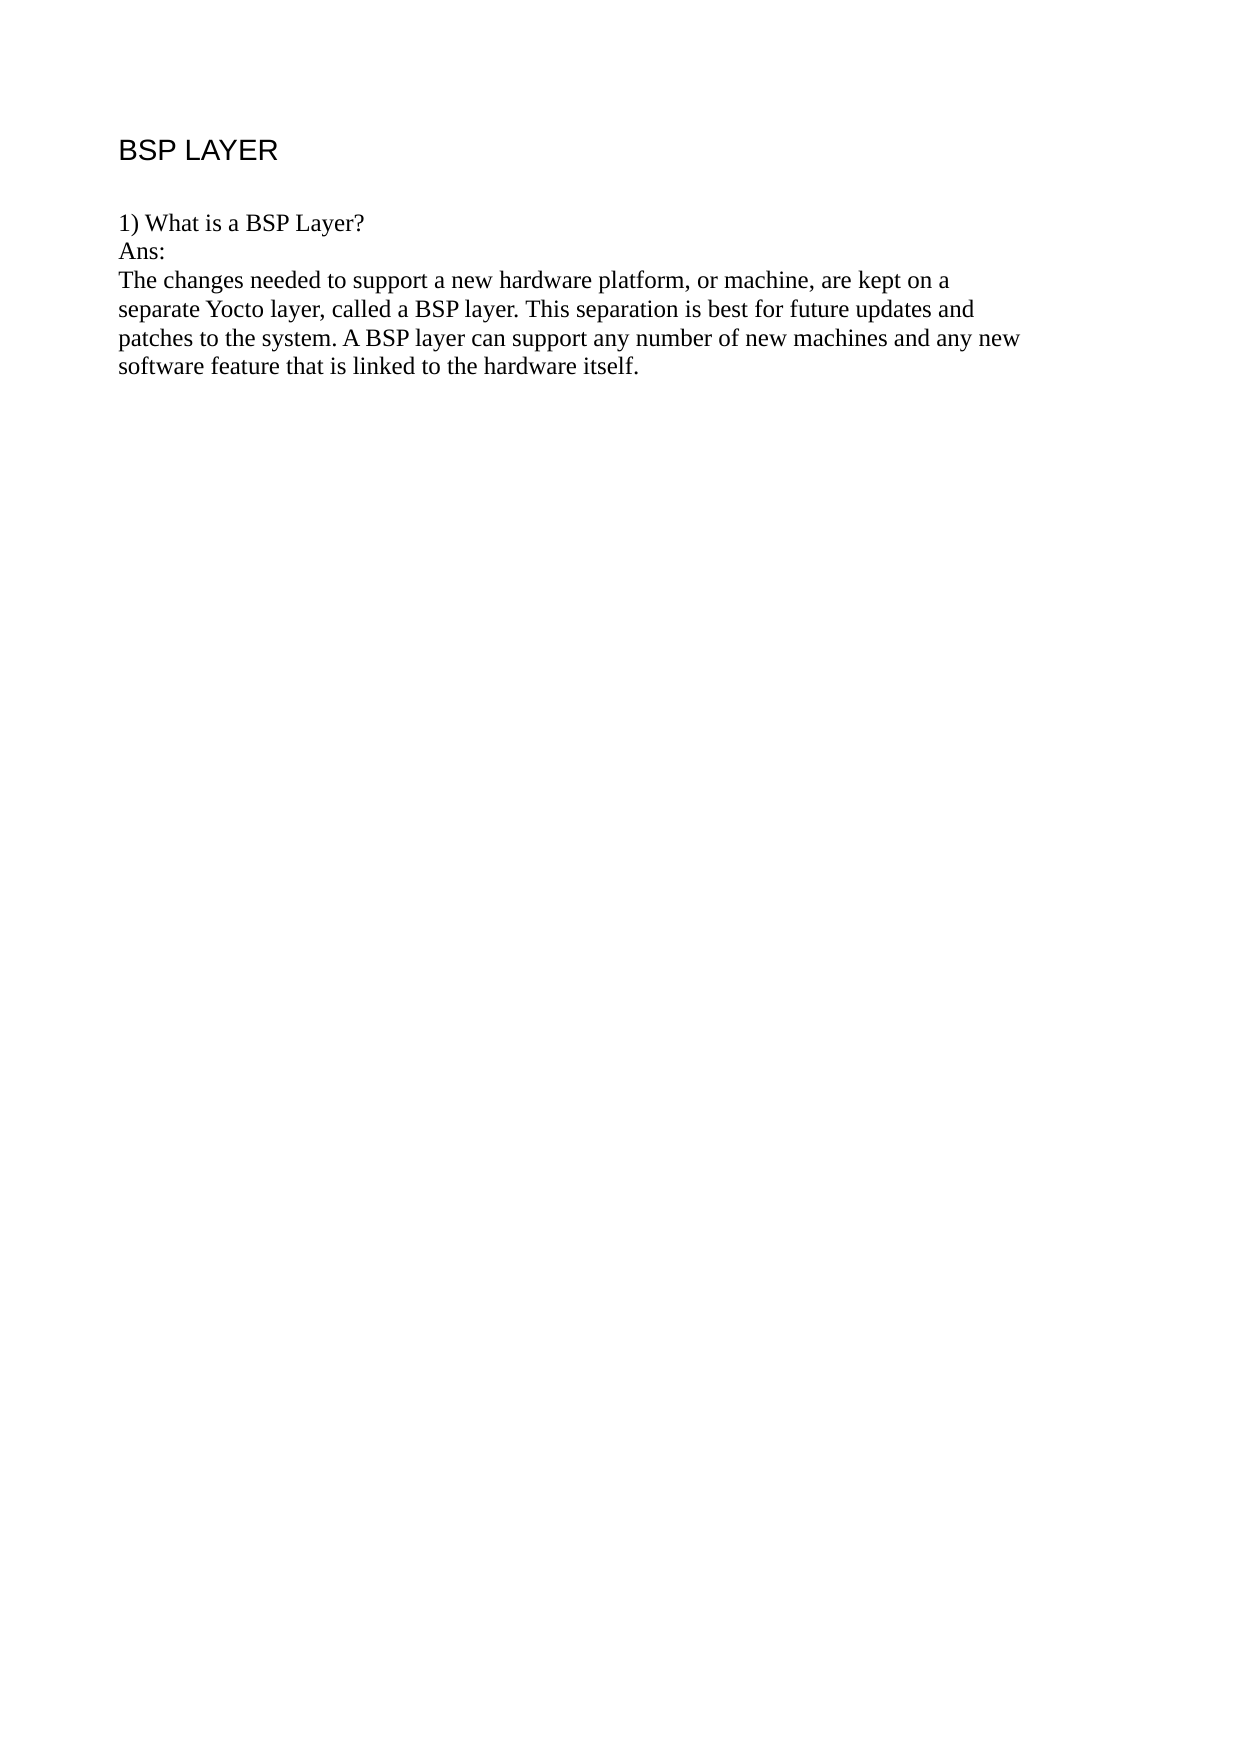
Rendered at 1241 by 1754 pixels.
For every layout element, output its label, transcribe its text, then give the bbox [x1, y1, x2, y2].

text separate Yocto layer, called a BSP layer. This separation is best for future updates and [118, 294, 1122, 323]
text Ans: [118, 236, 1122, 265]
text 1) What is a BSP Layer? [118, 208, 1122, 236]
text software feature that is linked to the hardware itself. [118, 351, 1122, 380]
text The changes needed to support a new hardware platform, or machine, are kept on a [118, 265, 1122, 294]
subtitle BSP LAYER [118, 133, 1122, 166]
text patches to the system. A BSP layer can support any number of new machines and any new [118, 323, 1122, 351]
